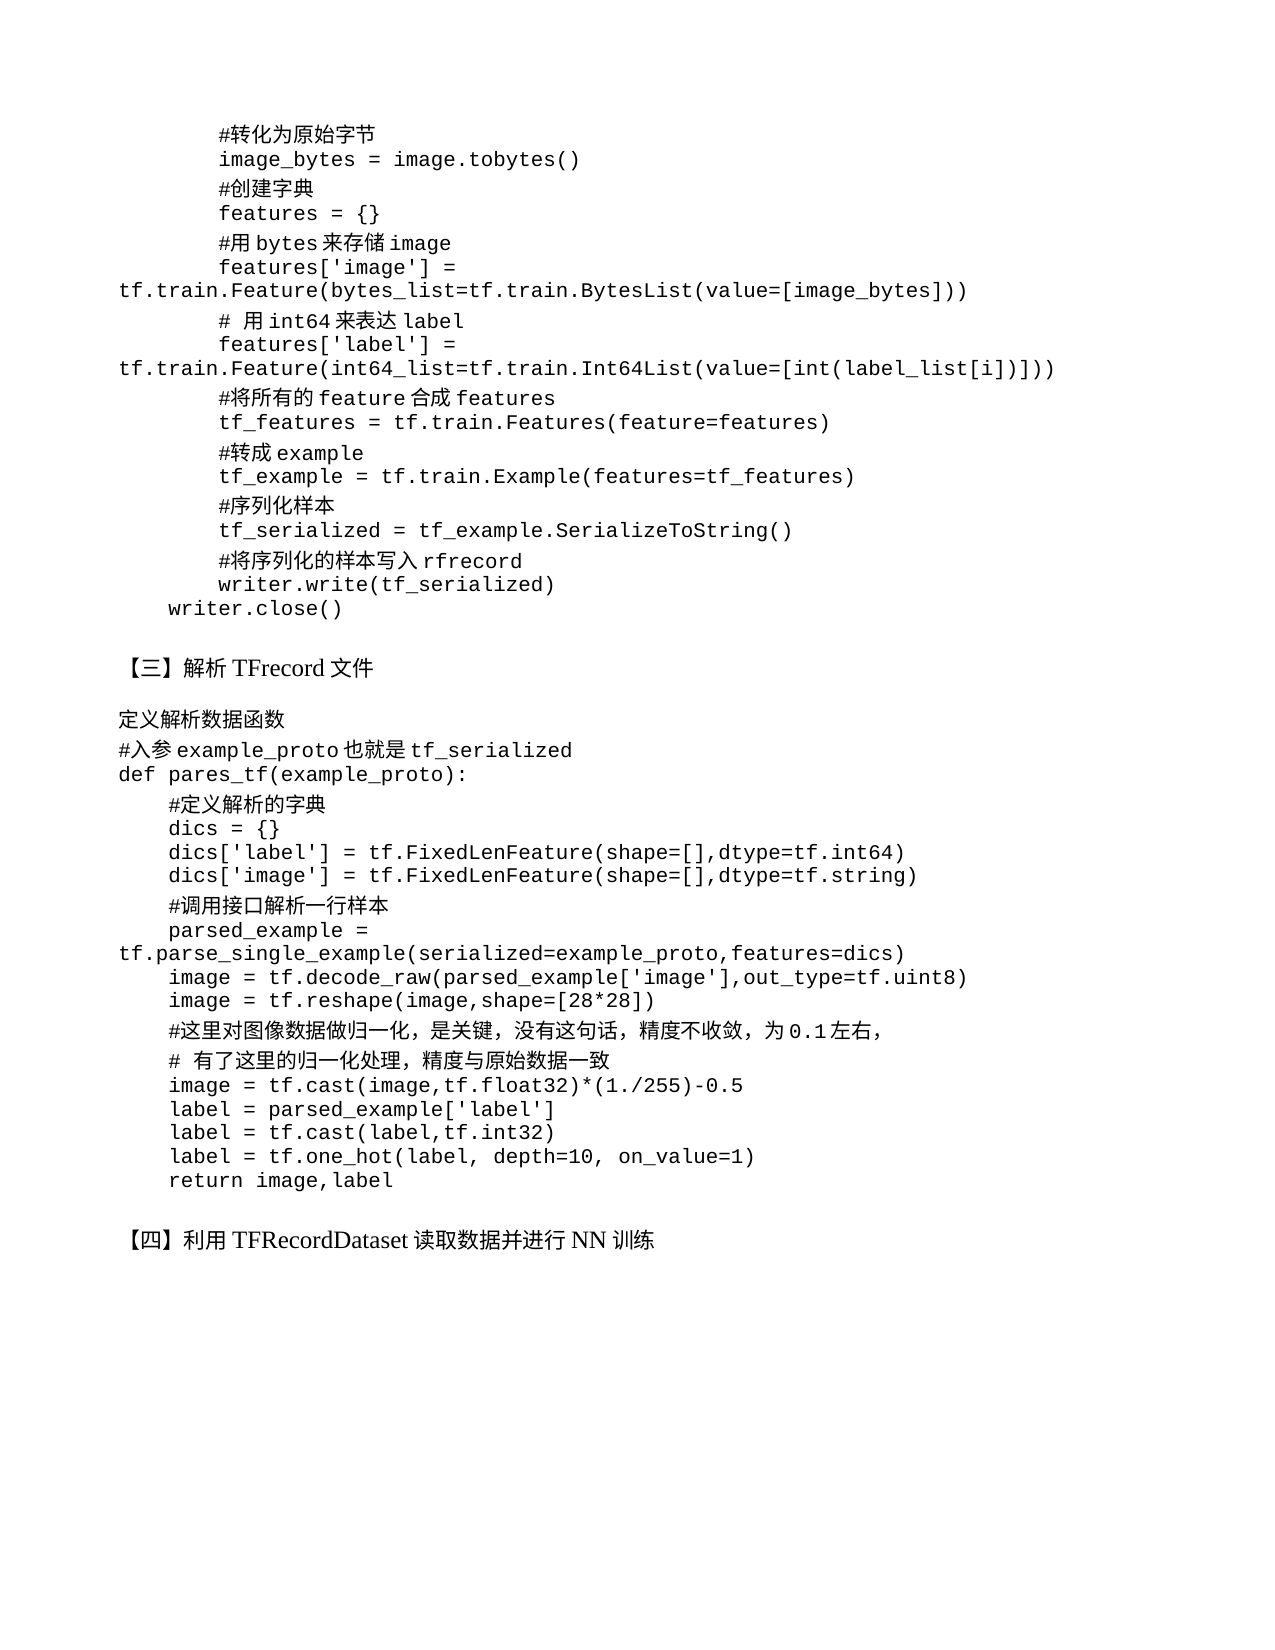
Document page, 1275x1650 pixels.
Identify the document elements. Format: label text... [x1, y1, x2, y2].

text #这里对图像数据做归一化，是关键，没有这句话，精度不收敛，为0.1左右， [118, 1014, 1157, 1044]
text def pares_tf(example_proto): [118, 764, 1157, 788]
text writer.close() [118, 598, 1157, 622]
text image = tf.cast(image,tf.float32)*(1./255)-0.5 [118, 1075, 1157, 1099]
text 【三】解析TFrecord文件 [118, 651, 1157, 683]
text features['image'] = tf.train.Feature(bytes_list=tf.train.BytesList(value=[image_bytes])) [118, 257, 1157, 304]
text tf_features = tf.train.Features(feature=features) [118, 412, 1157, 436]
text #定义解析的字典 [118, 788, 1157, 818]
text #将所有的feature合成features [118, 382, 1157, 412]
text features['label'] = tf.train.Feature(int64_list=tf.train.Int64List(value=[int(label_list[i])])) [118, 334, 1157, 382]
text label = tf.one_hot(label, depth=10, on_value=1) [118, 1146, 1157, 1169]
text #创建字典 [118, 172, 1157, 203]
text image_bytes = image.tobytes() [118, 148, 1157, 172]
text #用bytes来存储image [118, 226, 1157, 257]
text return image,label [118, 1169, 1157, 1193]
text #转成example [118, 436, 1157, 466]
text tf_example = tf.train.Example(features=tf_features) [118, 466, 1157, 490]
text #序列化样本 [118, 490, 1157, 520]
text tf_serialized = tf_example.SerializeToString() [118, 520, 1157, 544]
text dics = {} [118, 818, 1157, 842]
text dics['image'] = tf.FixedLenFeature(shape=[],dtype=tf.string) [118, 866, 1157, 889]
text dics['label'] = tf.FixedLenFeature(shape=[],dtype=tf.int64) [118, 842, 1157, 866]
text # 有了这里的归一化处理，精度与原始数据一致 [118, 1044, 1157, 1075]
text #调用接口解析一行样本 [118, 889, 1157, 919]
text 定义解析数据函数 [118, 703, 1157, 734]
text label = tf.cast(label,tf.int32) [118, 1122, 1157, 1146]
text image = tf.decode_raw(parsed_example['image'],out_type=tf.uint8) [118, 967, 1157, 991]
text parsed_example = tf.parse_single_example(serialized=example_proto,features=dics) [118, 919, 1157, 967]
text #将序列化的样本写入rfrecord [118, 544, 1157, 574]
text 【四】利用TFRecordDataset读取数据并进行NN训练 [118, 1223, 1157, 1254]
text features = {} [118, 203, 1157, 226]
text # 用int64来表达label [118, 304, 1157, 334]
text label = parsed_example['label'] [118, 1099, 1157, 1122]
text image = tf.reshape(image,shape=[28*28]) [118, 991, 1157, 1014]
text #入参example_proto也就是tf_serialized [118, 734, 1157, 764]
text #转化为原始字节 [118, 118, 1157, 148]
text writer.write(tf_serialized) [118, 574, 1157, 598]
